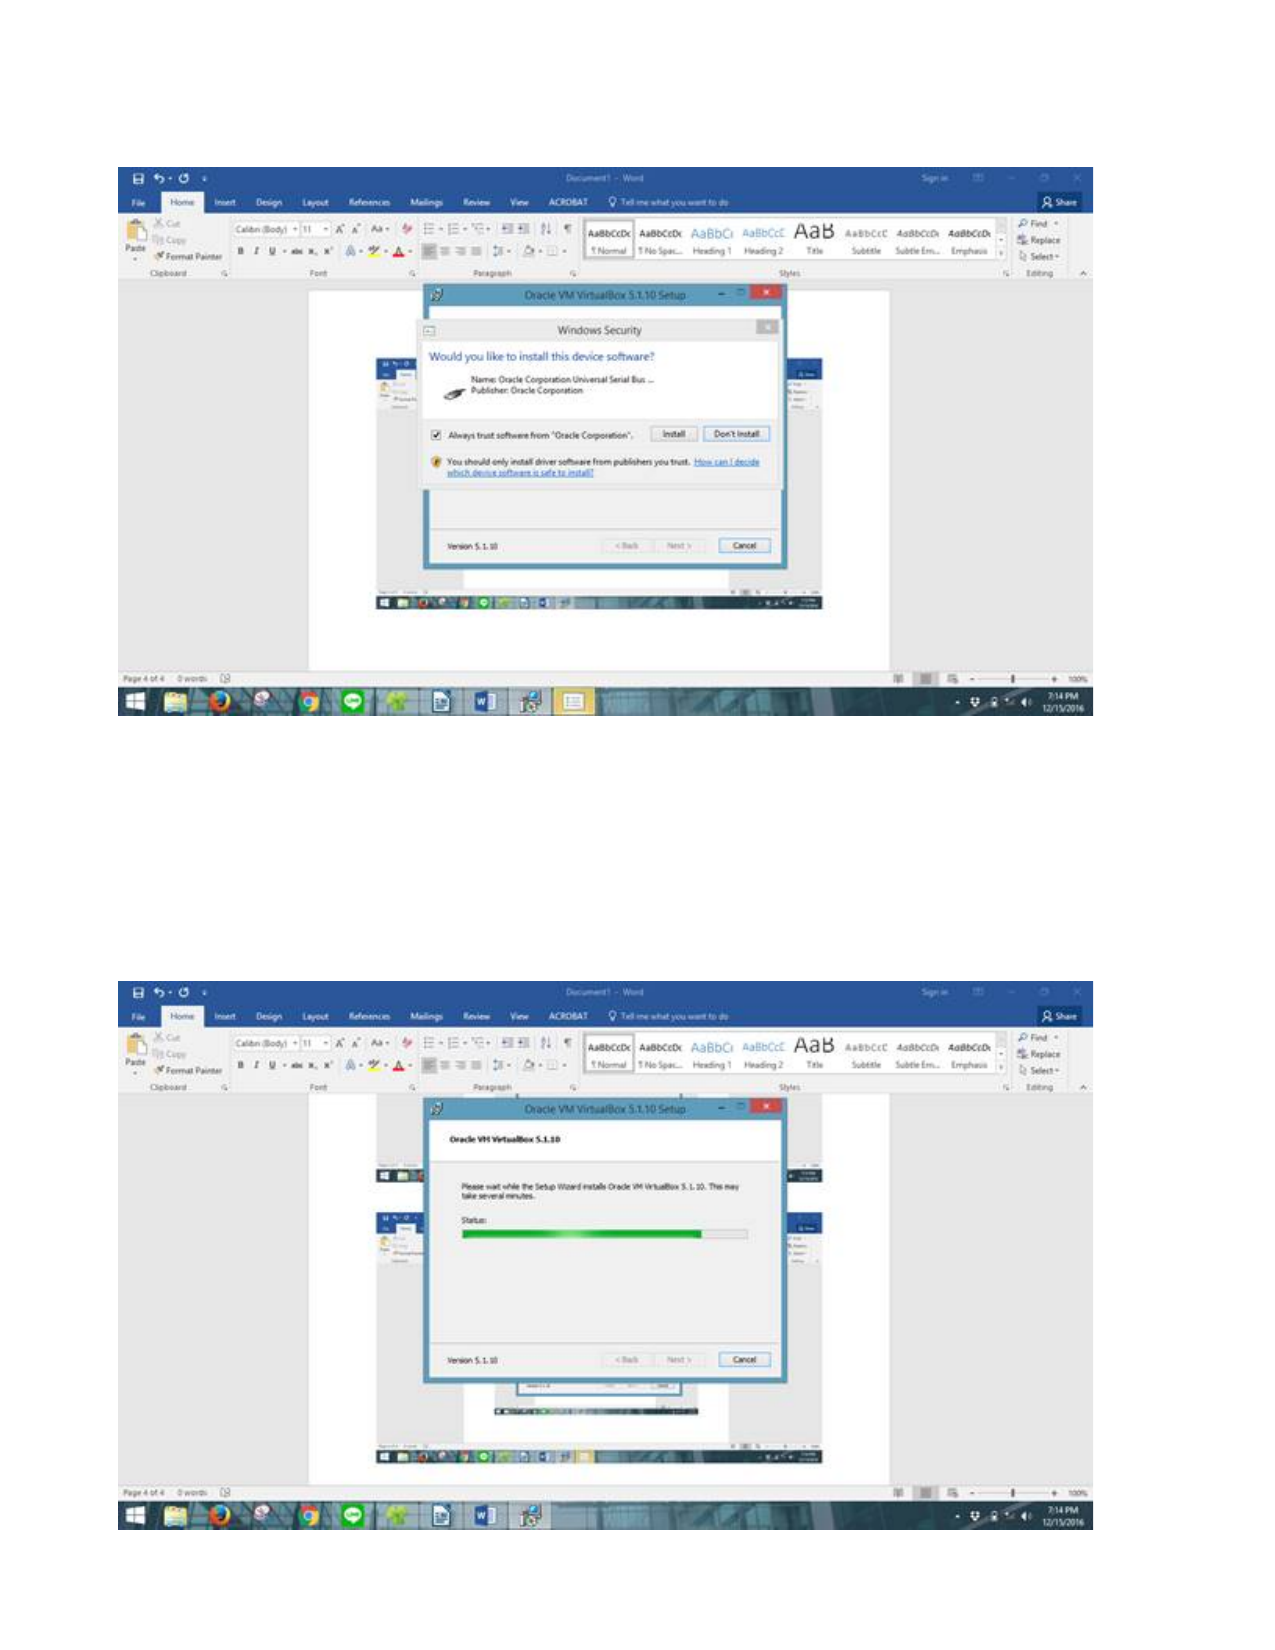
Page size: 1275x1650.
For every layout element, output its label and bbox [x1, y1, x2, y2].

picture [118, 167, 1094, 716]
picture [118, 981, 1094, 1530]
